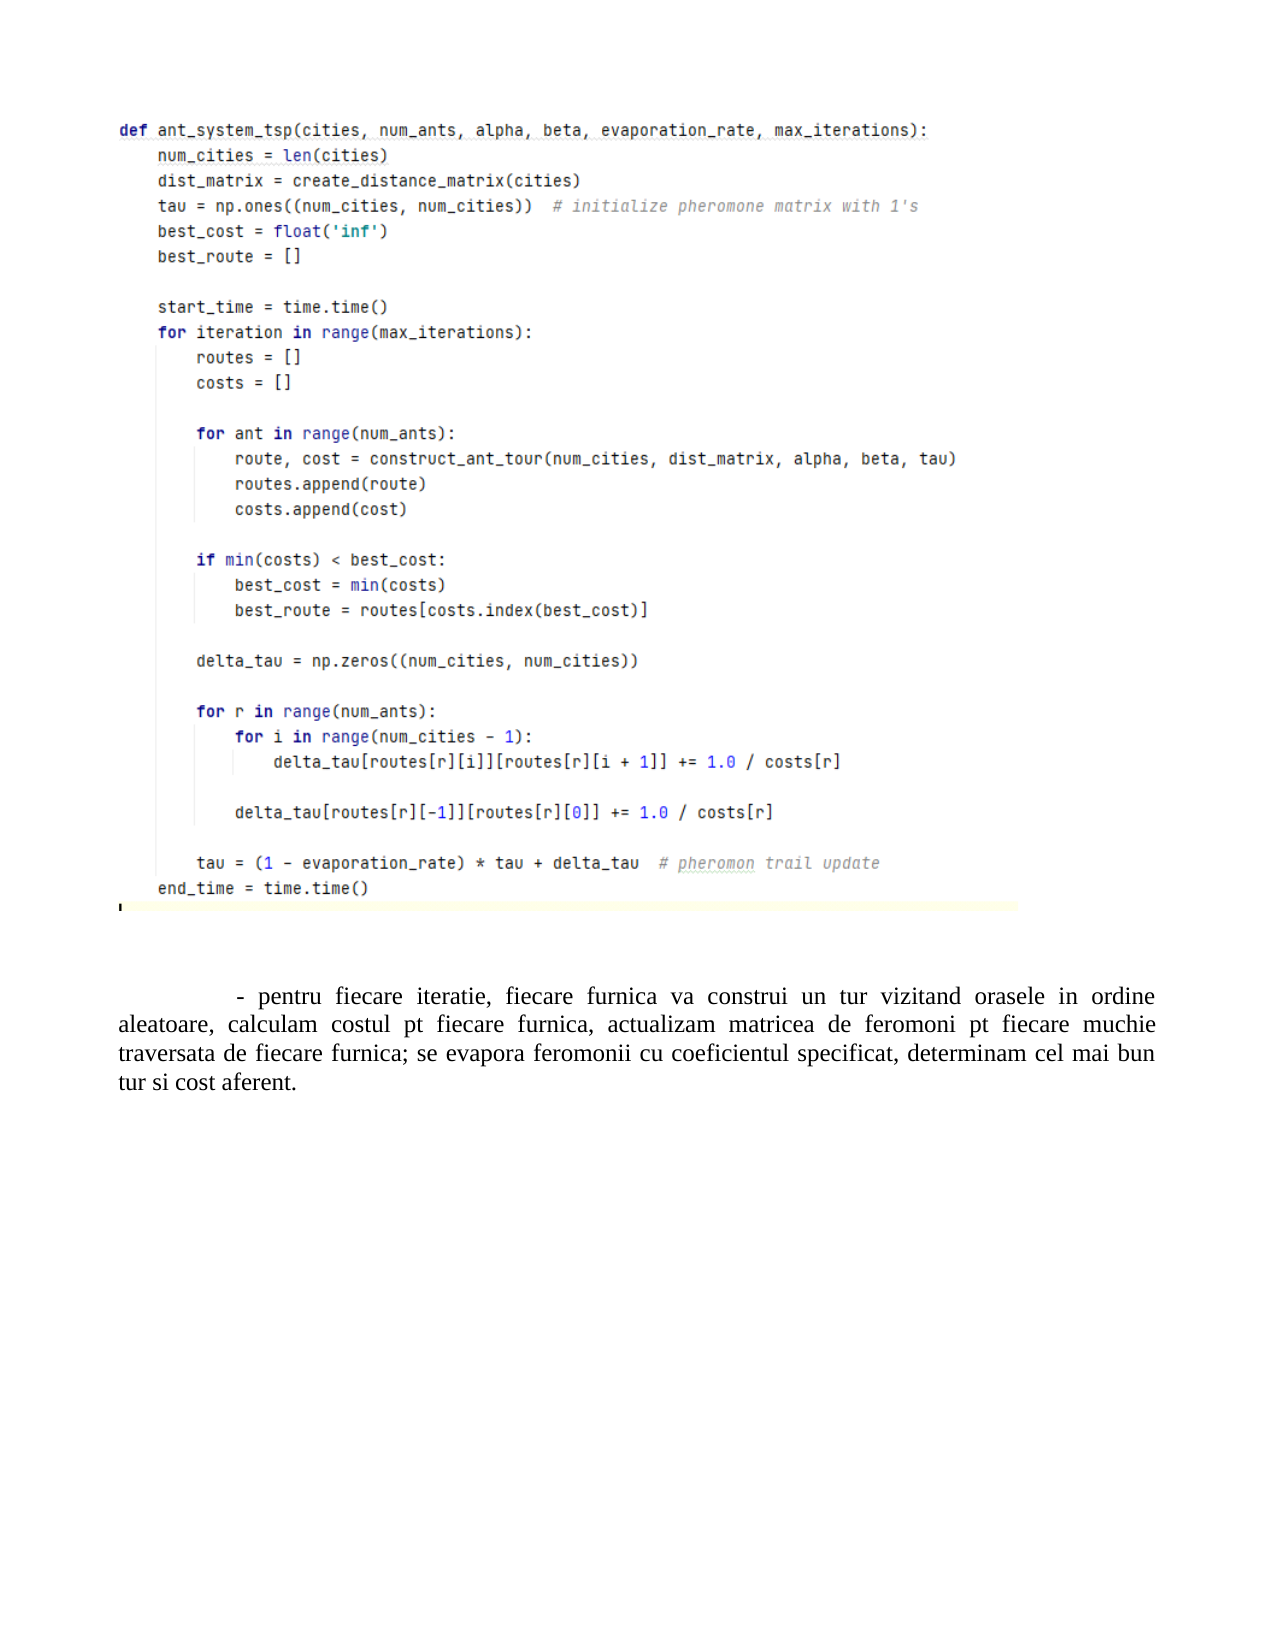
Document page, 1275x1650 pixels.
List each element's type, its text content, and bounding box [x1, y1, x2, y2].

text - pentru fiecare iteratie, fiecare furnica va construi un tur vizitand orasele in ordine aleatoare, calculam costul pt fiecare furnica, actualizam matricea de feromoni pt fiecare muchie traversata de fiecare furnica; se evapora feromonii cu coeficientul specificat, determinam cel mai bun tur si cost aferent. [118, 981, 1157, 1096]
